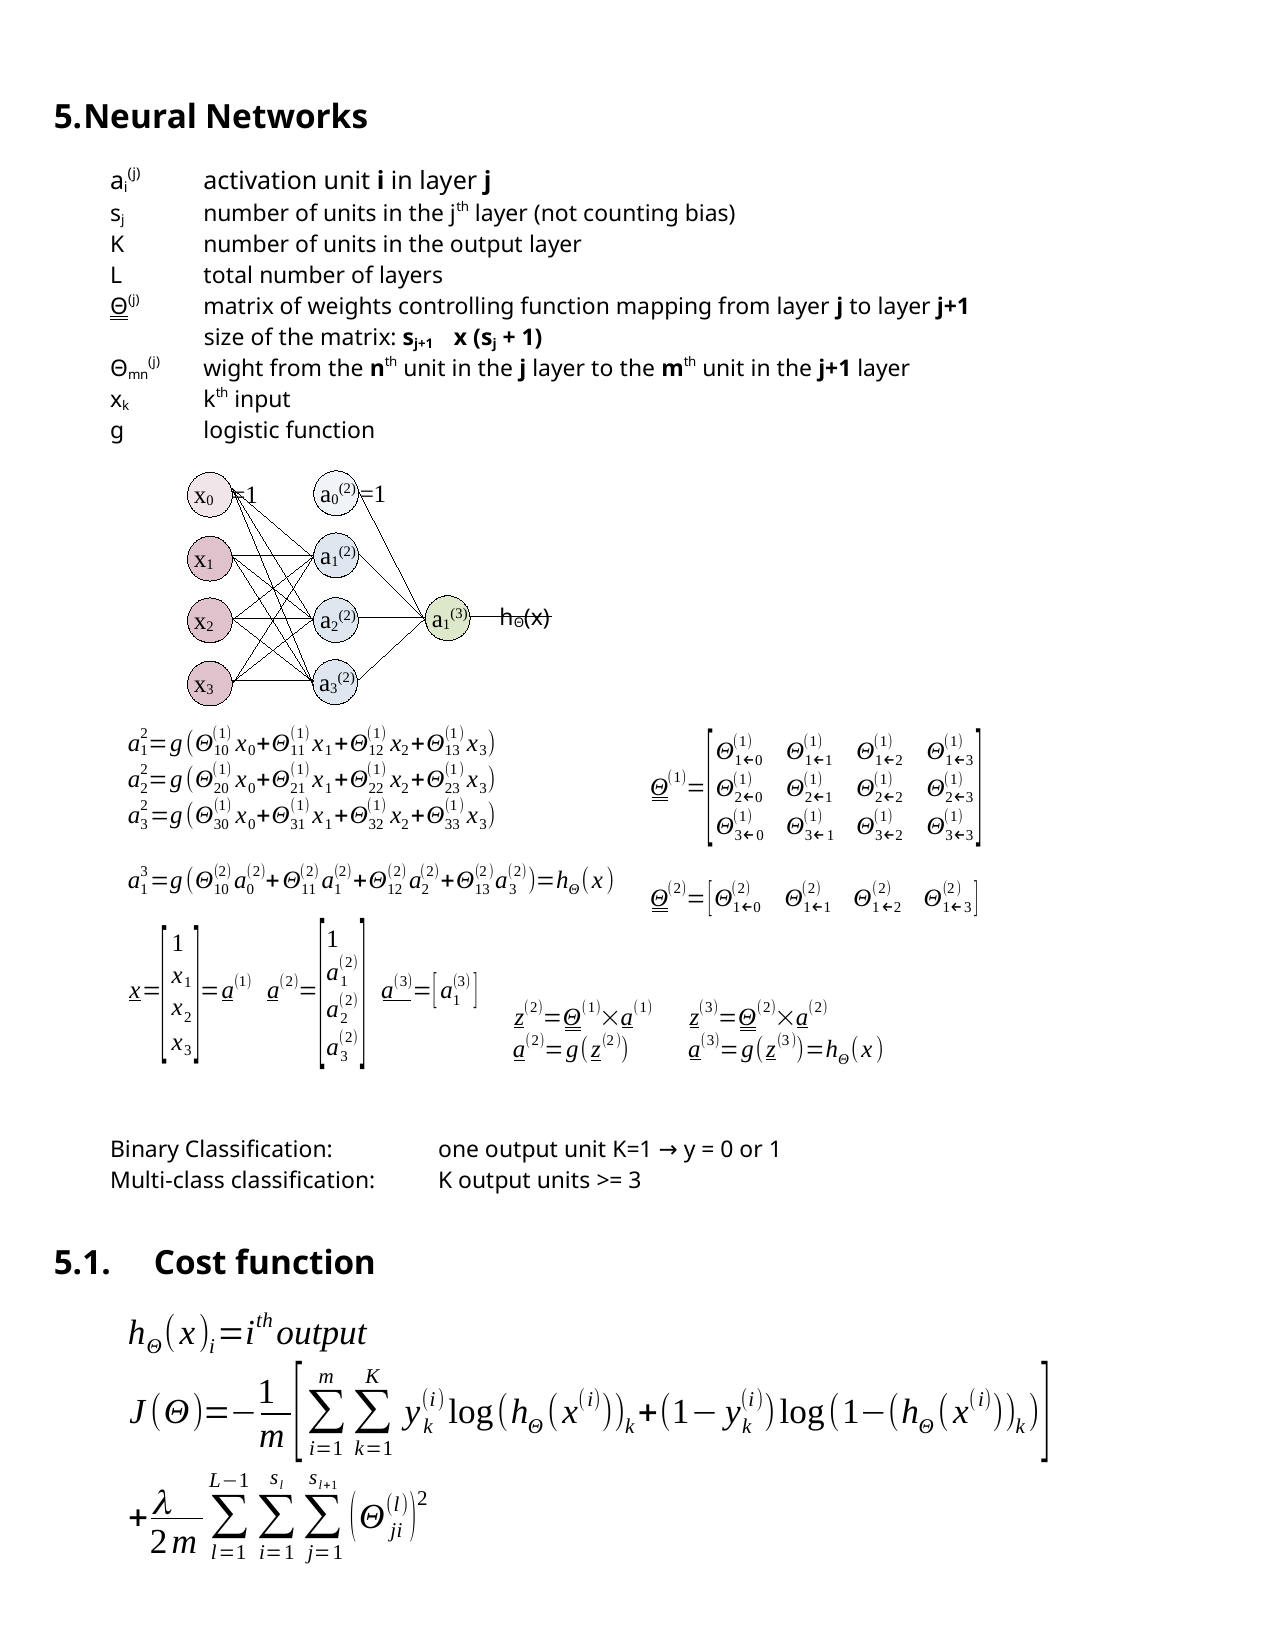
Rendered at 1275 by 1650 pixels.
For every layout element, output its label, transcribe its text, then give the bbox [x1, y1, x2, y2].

text xk kth input [110, 383, 1206, 414]
text K number of units in the output layer [110, 228, 1206, 259]
text Θmn(j) wight from the nth unit in the j layer to the mth unit in the j+1 layer [110, 352, 1206, 383]
text sj number of units in the jth layer (not counting bias) [110, 197, 1206, 228]
subtitle Neural Networks [53, 93, 1206, 139]
text hΘ(x) [110, 600, 198, 631]
text hΘ(x) [222, 600, 324, 618]
text Binary Classification: one output unit K=1 → y = 0 or 1 [110, 1133, 1206, 1164]
text Θ(j) matrix of weights controlling function mapping from layer j to layer j+1 size of the matrix: sj+1 x (sj + 1) [110, 290, 1206, 352]
text g logistic function [110, 414, 1206, 445]
text hΘ(x) [463, 600, 1206, 631]
text hΘ(x) [348, 600, 433, 617]
text ai(j) activation unit i in layer j [110, 163, 1206, 197]
text hΘ(x) [356, 618, 428, 631]
text Multi-class classification: K output units >= 3 [110, 1164, 1206, 1195]
text hΘ(x) [231, 619, 315, 631]
text L total number of layers [110, 259, 1206, 290]
subtitle Cost function [53, 1238, 1206, 1284]
